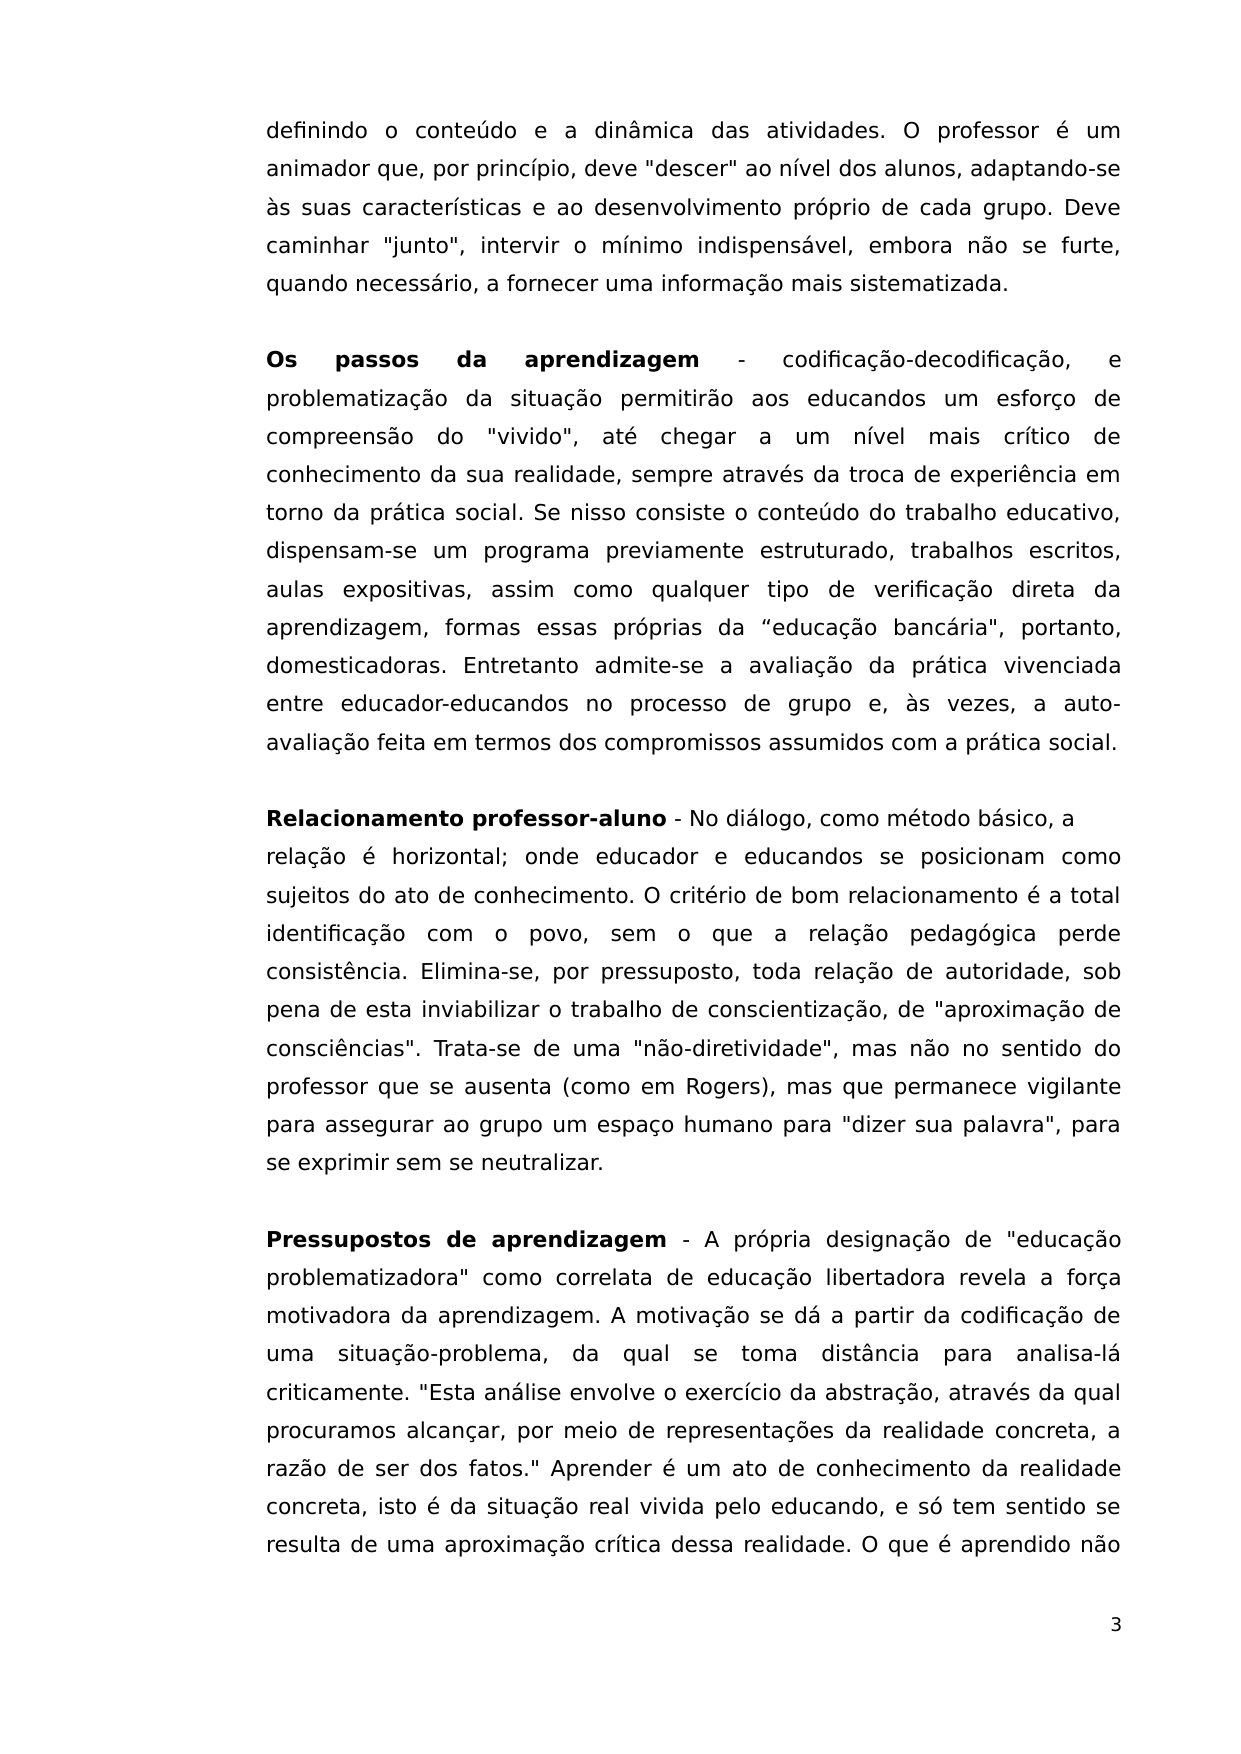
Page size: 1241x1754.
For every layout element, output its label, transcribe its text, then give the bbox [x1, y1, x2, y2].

text Relacionamento professor-aluno - No diálogo, como método básico, a [266, 806, 1122, 832]
text relação é horizontal; onde educador e educandos se posicionam como sujeitos do ato de conhecimento. O critério de bom relacionamento é a total identificação com o povo, sem o que a relação pedagógica perde consistência. Elimina-se, por pressuposto, toda relação de autoridade, sob pena de esta inviabilizar o trabalho de conscientização, de "aproximação de consciências". Trata-se de uma "não-diretividade", mas não no sentido do professor que se ausenta (como em Rogers), mas que permanece vigilante para assegurar ao grupo um espaço humano para "dizer sua palavra", para se exprimir sem se neutralizar. [266, 844, 1122, 1176]
text Os passos da aprendizagem - codificação-decodificação, e problematização da situação permitirão aos educandos um esforço de compreensão do "vivido", até chegar a um nível mais crítico de conhecimento da sua realidade, sempre através da troca de experiência em torno da prática social. Se nisso consiste o conteúdo do trabalho educativo, dispensam-se um programa previamente estruturado, trabalhos escritos, aulas expositivas, assim como qualquer tipo de verificação direta da aprendizagem, formas essas próprias da “educação bancária", portanto, domesticadoras. Entretanto admite-se a avaliação da prática vivenciada entre educador-educandos no processo de grupo e, às vezes, a auto-avaliação feita em termos dos compromissos assumidos com a prática social. [266, 347, 1122, 755]
text definindo o conteúdo e a dinâmica das atividades. O professor é um animador que, por princípio, deve "descer" ao nível dos alunos, adaptando-se às suas características e ao desenvolvimento próprio de cada grupo. Deve caminhar "junto", intervir o mínimo indispensável, embora não se furte, quando necessário, a fornecer uma informação mais sistematizada. [266, 118, 1122, 297]
text Pressupostos de aprendizagem - A própria designação de "educação problematizadora" como correlata de educação libertadora revela a força motivadora da aprendizagem. A motivação se dá a partir da codificação de uma situação-problema, da qual se toma distância para analisa-lá criticamente. "Esta análise envolve o exercício da abstração, através da qual procuramos alcançar, por meio de representações da realidade concreta, a razão de ser dos fatos." Aprender é um ato de conhecimento da realidade concreta, isto é da situação real vivida pelo educando, e só tem sentido se resulta de uma aproximação crítica dessa realidade. O que é aprendido não [266, 1227, 1122, 1558]
